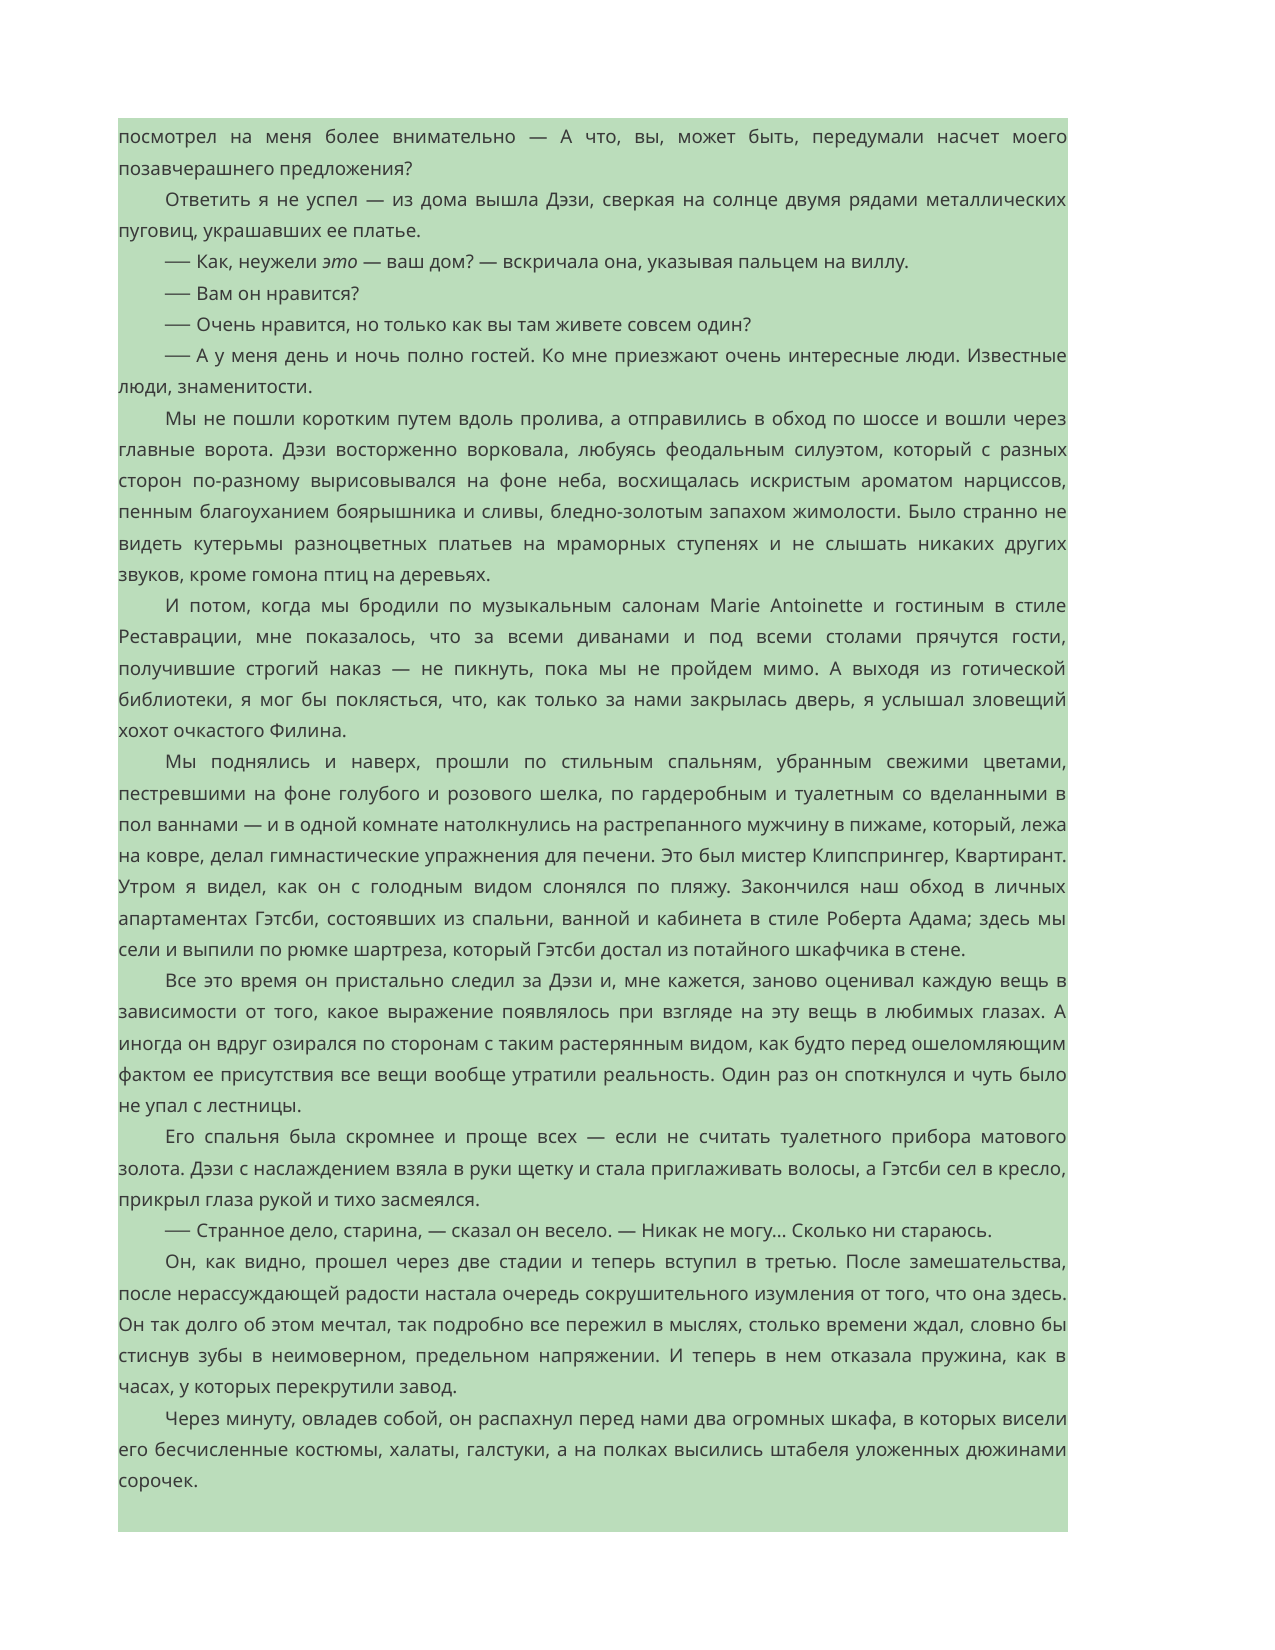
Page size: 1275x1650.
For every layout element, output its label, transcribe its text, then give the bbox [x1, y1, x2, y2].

text — Очень нравится, но только как вы там живете совсем один? [118, 306, 1068, 337]
text — Вам он нравится? [118, 274, 1068, 306]
text — А у меня день и ночь полно гостей. Ко мне приезжают очень интересные люди. Известные люди, знаменитости. [118, 337, 1068, 399]
text Его спальня была скромнее и проще всех — если не считать туалетного прибора матового золота. Дэзи с наслаждением взяла в руки щетку и стала приглаживать волосы, а Гэтсби сел в кресло, прикрыл глаза рукой и тихо засмеялся. [118, 1118, 1068, 1212]
text — Странное дело, старина, — сказал он весело. — Никак не могу… Сколько ни стараюсь. [118, 1212, 1068, 1243]
text Он, как видно, прошел через две стадии и теперь вступил в третью. После замешательства, после нерассуждающей радости настала очередь сокрушительного изумления от того, что она здесь. Он так долго об этом мечтал, так подробно все пережил в мыслях, столько времени ждал, словно бы стиснув зубы в неимоверном, предельном напряжении. И теперь в нем отказала пружина, как в часах, у которых перекрутили завод. [118, 1243, 1068, 1399]
text Через минуту, овладев собой, он распахнул перед нами два огромных шкафа, в которых висели его бесчисленные костюмы, халаты, галстуки, а на полках высились штабеля уложенных дюжинами сорочек. [118, 1399, 1068, 1493]
text Мы поднялись и наверх, прошли по стильным спальням, убранным свежими цветами, пестревшими на фоне голубого и розового шелка, по гардеробным и туалетным со вделанными в пол ваннами — и в одной комнате натолкнулись на растрепанного мужчину в пижаме, который, лежа на ковре, делал гимнастические упражнения для печени. Это был мистер Клипспрингер, Квартирант. Утром я видел, как он с голодным видом слонялся по пляжу. Закончился наш обход в личных апартаментах Гэтсби, состоявших из спальни, ванной и кабинета в стиле Роберта Адама; здесь мы сели и выпили по рюмке шартреза, который Гэтсби достал из потайного шкафчика в стене. [118, 743, 1068, 962]
text Все это время он пристально следил за Дэзи и, мне кажется, заново оценивал каждую вещь в зависимости от того, какое выражение появлялось при взгляде на эту вещь в любимых глазах. А иногда он вдруг озирался по сторонам с таким растерянным видом, как будто перед ошеломляющим фактом ее присутствия все вещи вообще утратили реальность. Один раз он споткнулся и чуть было не упал с лестницы. [118, 962, 1068, 1118]
text посмотрел на меня более внимательно — А что, вы, может быть, передумали насчет моего позавчерашнего предложения? [118, 118, 1068, 181]
text Ответить я не успел — из дома вышла Дэзи, сверкая на солнце двумя рядами металлических пуговиц, украшавших ее платье. [118, 181, 1068, 243]
text — Как, неужели это — ваш дом? — вскричала она, указывая пальцем на виллу. [118, 243, 1068, 274]
text Мы не пошли коротким путем вдоль пролива, а отправились в обход по шоссе и вошли через главные ворота. Дэзи восторженно ворковала, любуясь феодальным силуэтом, который с разных сторон по-разному вырисовывался на фоне неба, восхищалась искристым ароматом нарциссов, пенным благоуханием боярышника и сливы, бледно-золотым запахом жимолости. Было странно не видеть кутерьмы разноцветных платьев на мраморных ступенях и не слышать никаких других звуков, кроме гомона птиц на деревьях. [118, 399, 1068, 587]
text И потом, когда мы бродили по музыкальным салонам Marie Antoinette и гостиным в стиле Реставрации, мне показалось, что за всеми диванами и под всеми столами прячутся гости, получившие строгий наказ — не пикнуть, пока мы не пройдем мимо. А выходя из готической библиотеки, я мог бы поклясться, что, как только за нами закрылась дверь, я услышал зловещий хохот очкастого Филина. [118, 587, 1068, 743]
